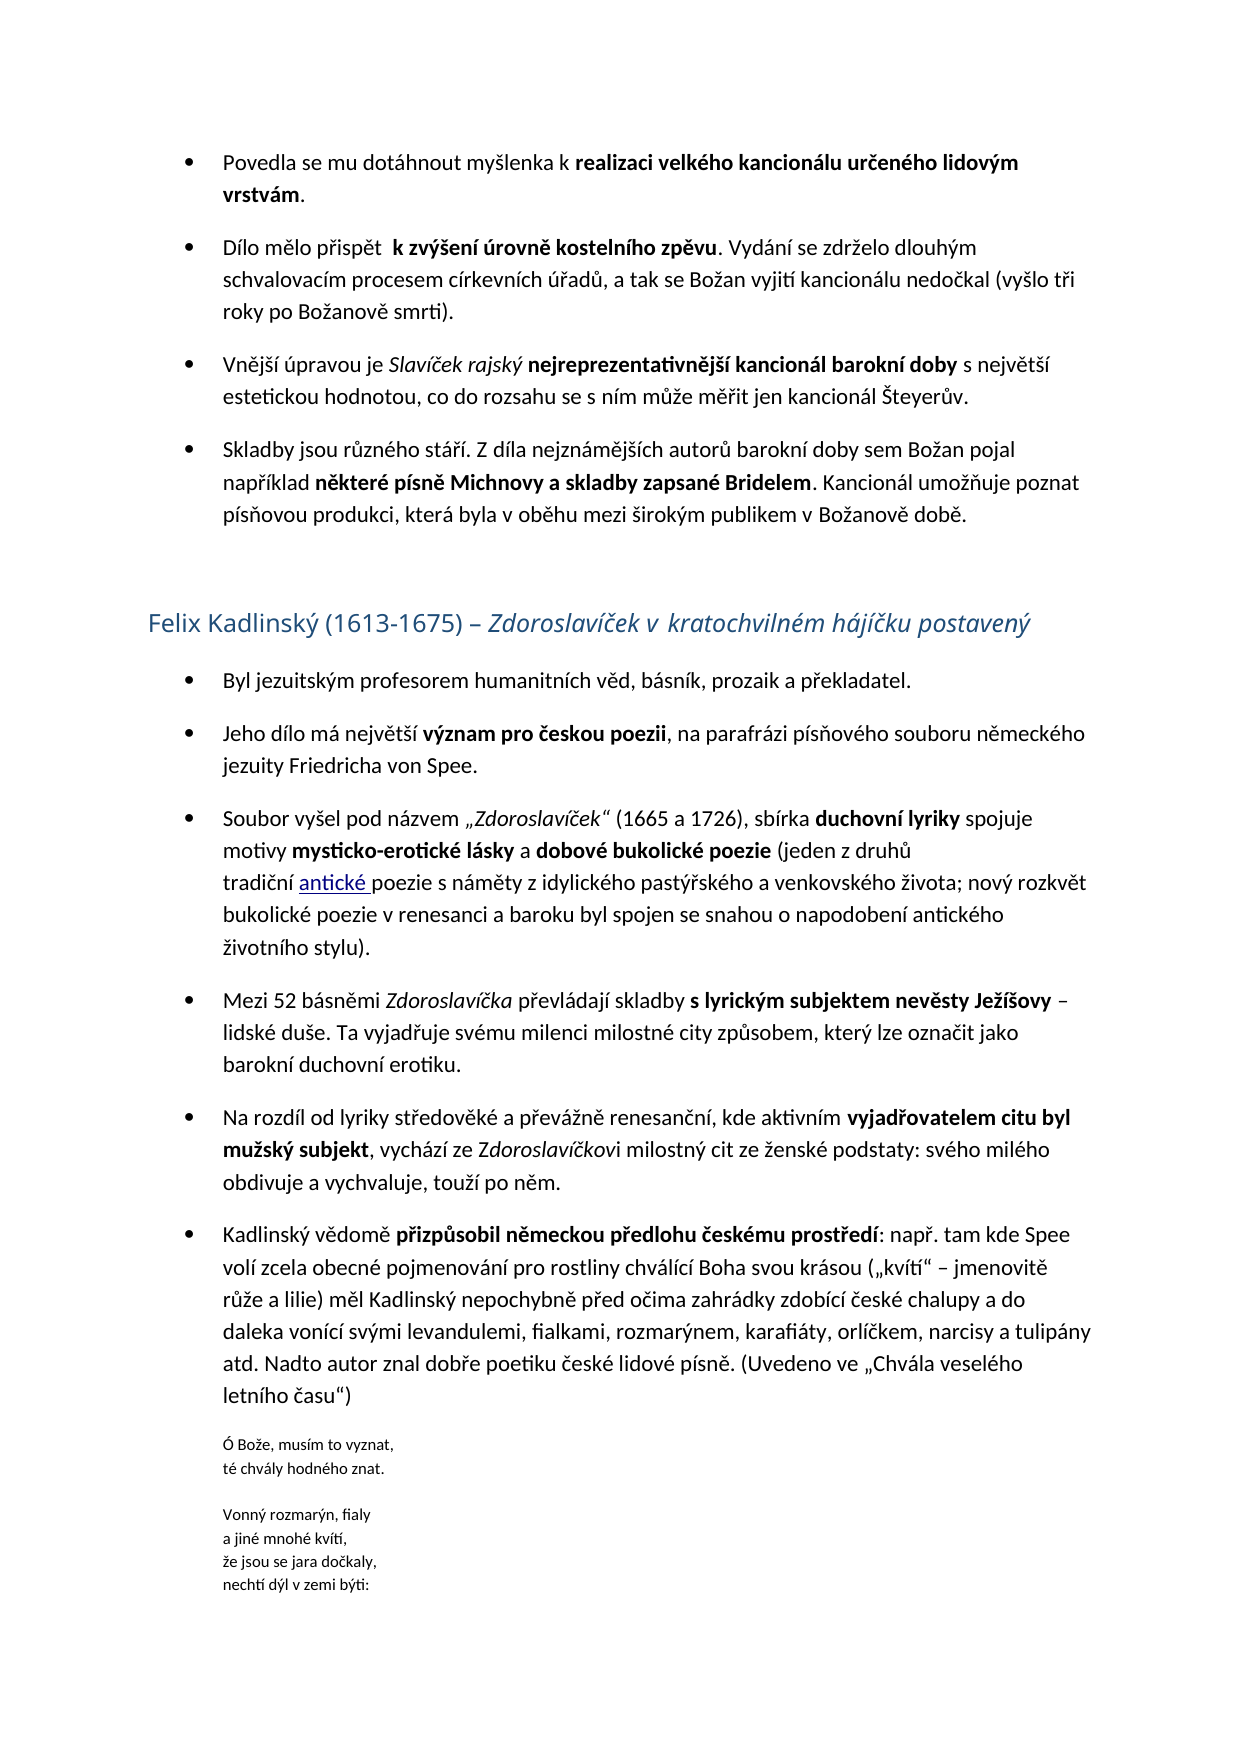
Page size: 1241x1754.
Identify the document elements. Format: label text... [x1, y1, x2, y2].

list Jeho dílo má největší význam pro českou poezii, na parafrázi písňového souboru německého jezuity Friedricha von Spee. [185, 719, 1093, 779]
list Mezi 52 básněmi Zdoroslavíčka převládají skladby s lyrickým subjektem nevěsty Ježíšovy – lidské duše. Ta vyjadřuje svému milenci milostné city způsobem, který lze označit jako barokní duchovní erotiku. [185, 986, 1093, 1078]
text Ó Bože, musím to vyznat, té chvály hodného znat. Vonný rozmarýn, fialy a jiné mnohé kvítí, že jsou se jara dočkaly, nechtí dýl v zemi býti: [223, 1434, 1093, 1595]
list Dílo mělo přispět k zvýšení úrovně kostelního zpěvu. Vydání se zdrželo dlouhým schvalovacím procesem církevních úřadů, a tak se Božan vyjití kancionálu nedočkal (vyšlo tři roky po Božanově smrti). [185, 233, 1093, 325]
list Kadlinský vědomě přizpůsobil německou předlohu českému prostředí: např. tam kde Spee volí zcela obecné pojmenování pro rostliny chválící Boha svou krásou („kvítí“ – jmenovitě růže a lilie) měl Kadlinský nepochybně před očima zahrádky zdobící české chalupy a do daleka vonící svými levandulemi, fialkami, rozmarýnem, karafiáty, orlíčkem, narcisy a tulipány atd. Nadto autor znal dobře poetiku české lidové písně. (Uvedeno ve „Chvála veselého letního času“) [185, 1221, 1093, 1409]
list Skladby jsou různého stáří. Z díla nejznámějších autorů barokní doby sem Božan pojal například některé písně Michnovy a skladby zapsané Bridelem. Kancionál umožňuje poznat písňovou produkci, která byla v oběhu mezi širokým publikem v Božanově době. [185, 435, 1093, 528]
list Vnější úpravou je Slavíček rajský nejreprezentativnější kancionál barokní doby s největší estetickou hodnotou, co do rozsahu se s ním může měřit jen kancionál Šteyerův. [185, 350, 1093, 410]
list Soubor vyšel pod názvem „Zdoroslavíček“ (1665 a 1726), sbírka duchovní lyriky spojuje motivy mysticko-erotické lásky a dobové bukolické poezie (jeden z druhů tradiční antické poezie s náměty z idylického pastýřského a venkovského života; nový rozkvět bukolické poezie v renesanci a baroku byl spojen se snahou o napodobení antického životního stylu). [185, 804, 1093, 961]
list Na rozdíl od lyriky středověké a převážně renesanční, kde aktivním vyjadřovatelem citu byl mužský subjekt, vychází ze Zdoroslavíčkovi milostný cit ze ženské podstaty: svého milého obdivuje a vychvaluje, touží po něm. [185, 1103, 1093, 1196]
text Felix Kadlinský (1613-1675) – Zdoroslavíček v kratochvilném hájíčku postavený [148, 606, 1093, 640]
list Byl jezuitským profesorem humanitních věd, básník, prozaik a překladatel. [185, 666, 1093, 694]
list Povedla se mu dotáhnout myšlenka k realizaci velkého kancionálu určeného lidovým vrstvám. [185, 148, 1093, 208]
